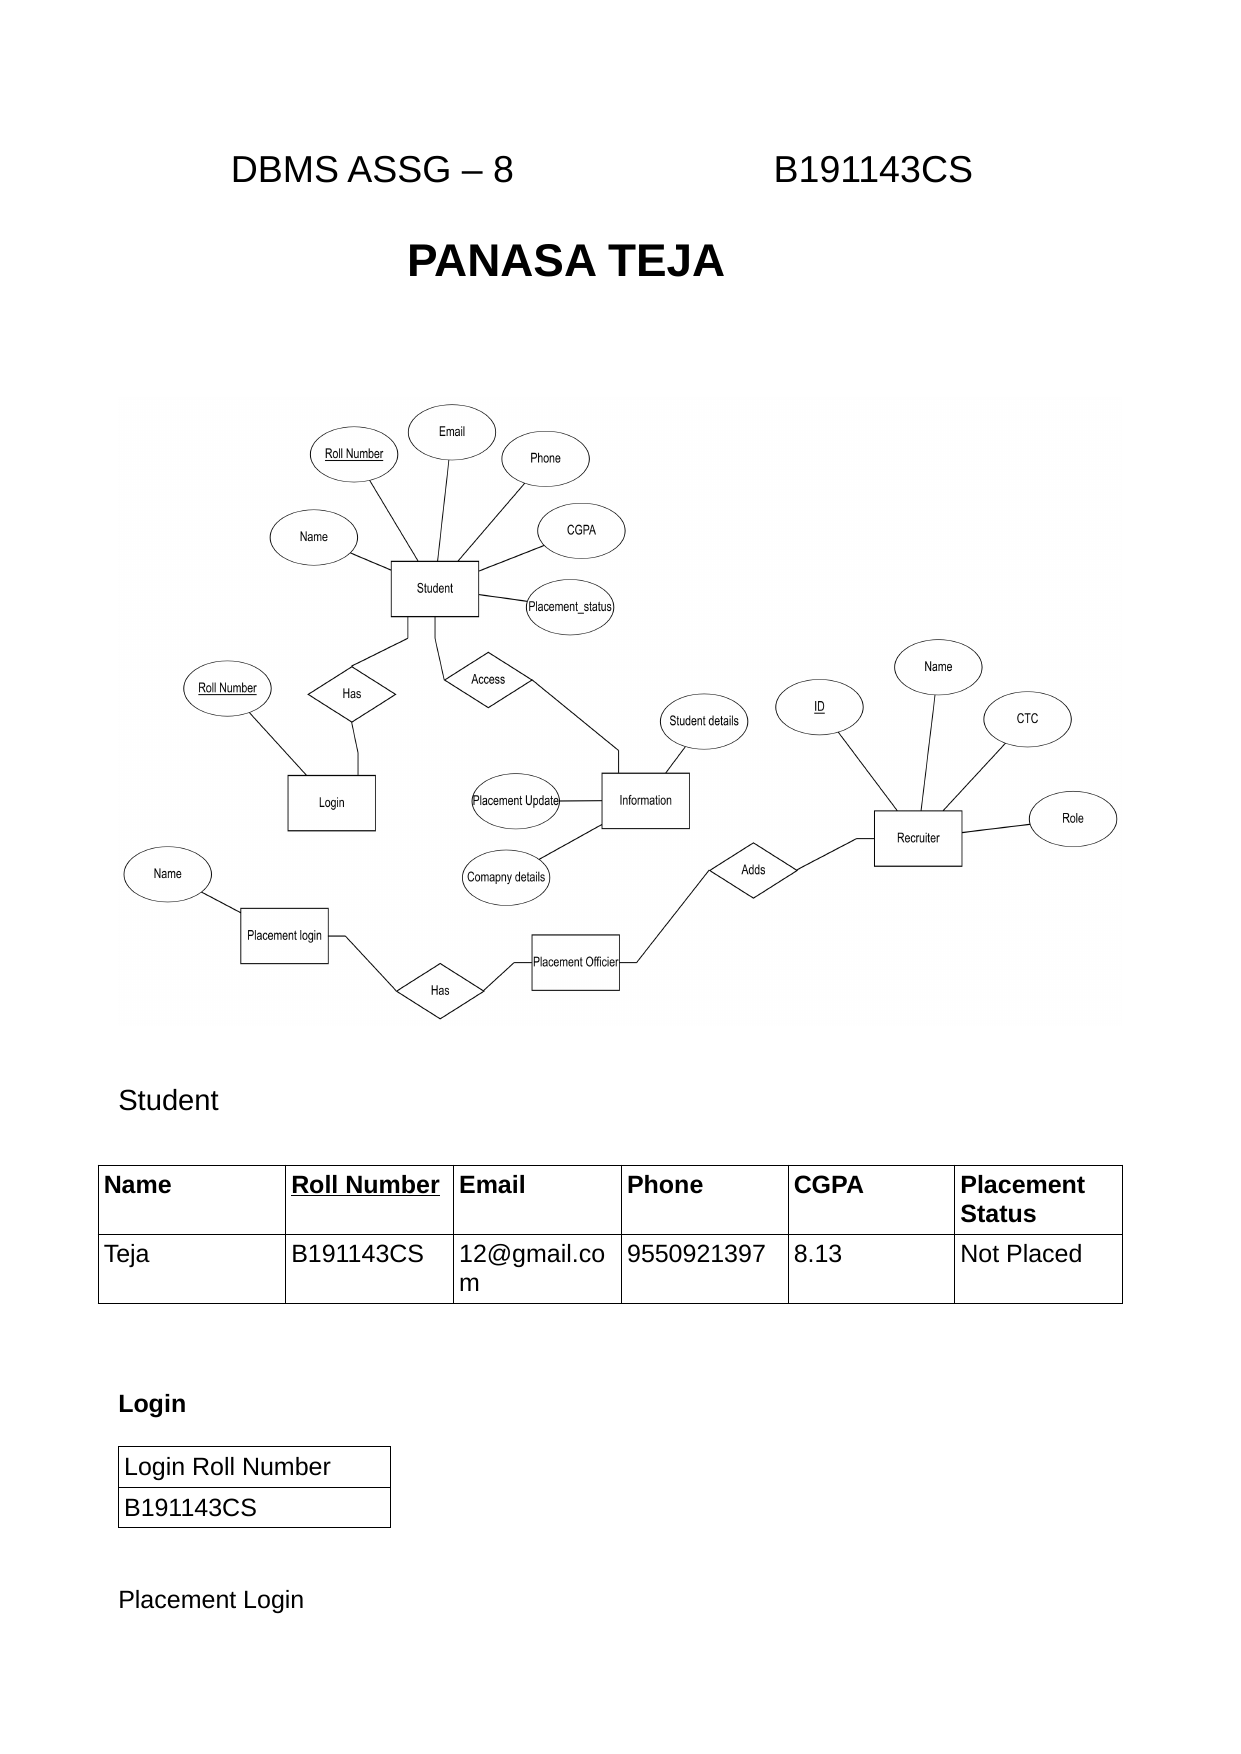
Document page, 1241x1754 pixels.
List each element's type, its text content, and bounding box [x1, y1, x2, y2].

table_cell 9550921397 [622, 1235, 788, 1303]
text PANASA TEJA [118, 233, 1122, 286]
table_header Login Roll Number [119, 1447, 390, 1487]
table_cell Not Placed [955, 1235, 1122, 1303]
text Login [118, 1389, 1122, 1418]
table_header Phone [622, 1166, 788, 1233]
table_header Placement Status [955, 1166, 1122, 1233]
picture [118, 397, 1123, 1026]
text DBMS ASSG – 8 B191143CS [118, 147, 1122, 190]
table_cell Teja [99, 1235, 285, 1303]
table_header CGPA [789, 1166, 954, 1233]
table_header Roll Number [286, 1166, 453, 1233]
table_cell 8.13 [789, 1235, 954, 1303]
table_cell 12@gmail.com [454, 1235, 621, 1303]
text Student [118, 1083, 1122, 1116]
table_cell B191143CS [119, 1488, 390, 1527]
table_header Name [99, 1166, 285, 1233]
table_cell B191143CS [286, 1235, 453, 1303]
text Placement Login [118, 1585, 1122, 1613]
table_header Email [454, 1166, 621, 1233]
